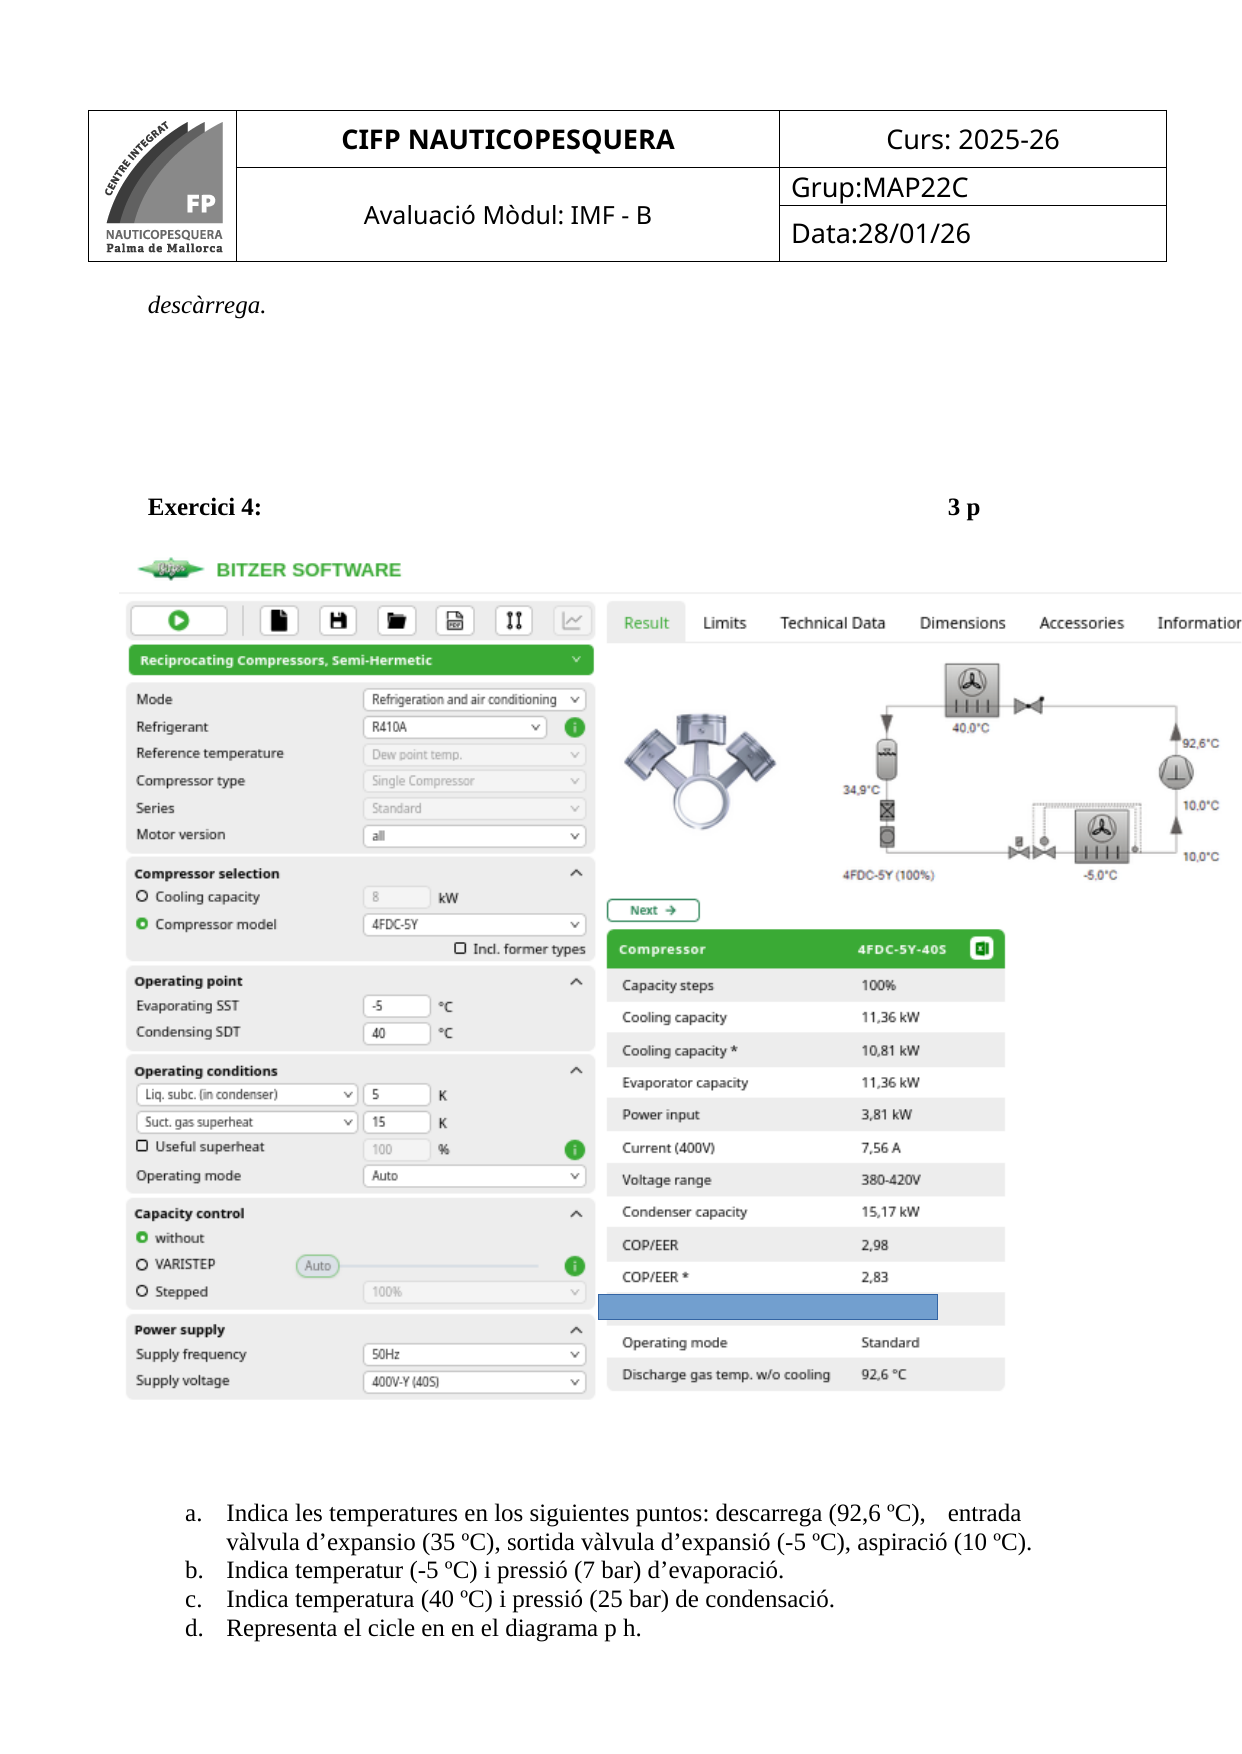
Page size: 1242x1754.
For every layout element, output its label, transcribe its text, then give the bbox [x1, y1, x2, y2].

list Indica temperatura (40 ºC) i pressió (25 bar) de condensació. [185, 1584, 1094, 1613]
picture [119, 549, 1242, 1413]
list Representa el cicle en en el diagrama p h. [185, 1613, 1094, 1642]
text descàrrega. [148, 290, 1094, 319]
text Exercici 4: 3 p [148, 492, 1094, 520]
picture [100, 111, 229, 260]
list Indica les temperatures en los siguientes puntos: descarrega (92,6 ºC), entrada vàlvula d’expansio (35 ºC), sortida vàlvula d’expansió (-5 ºC), aspiració (10 ºC). [185, 1498, 1094, 1555]
list Indica temperatur (-5 ºC) i pressió (7 bar) d’evaporació. [185, 1555, 1094, 1584]
